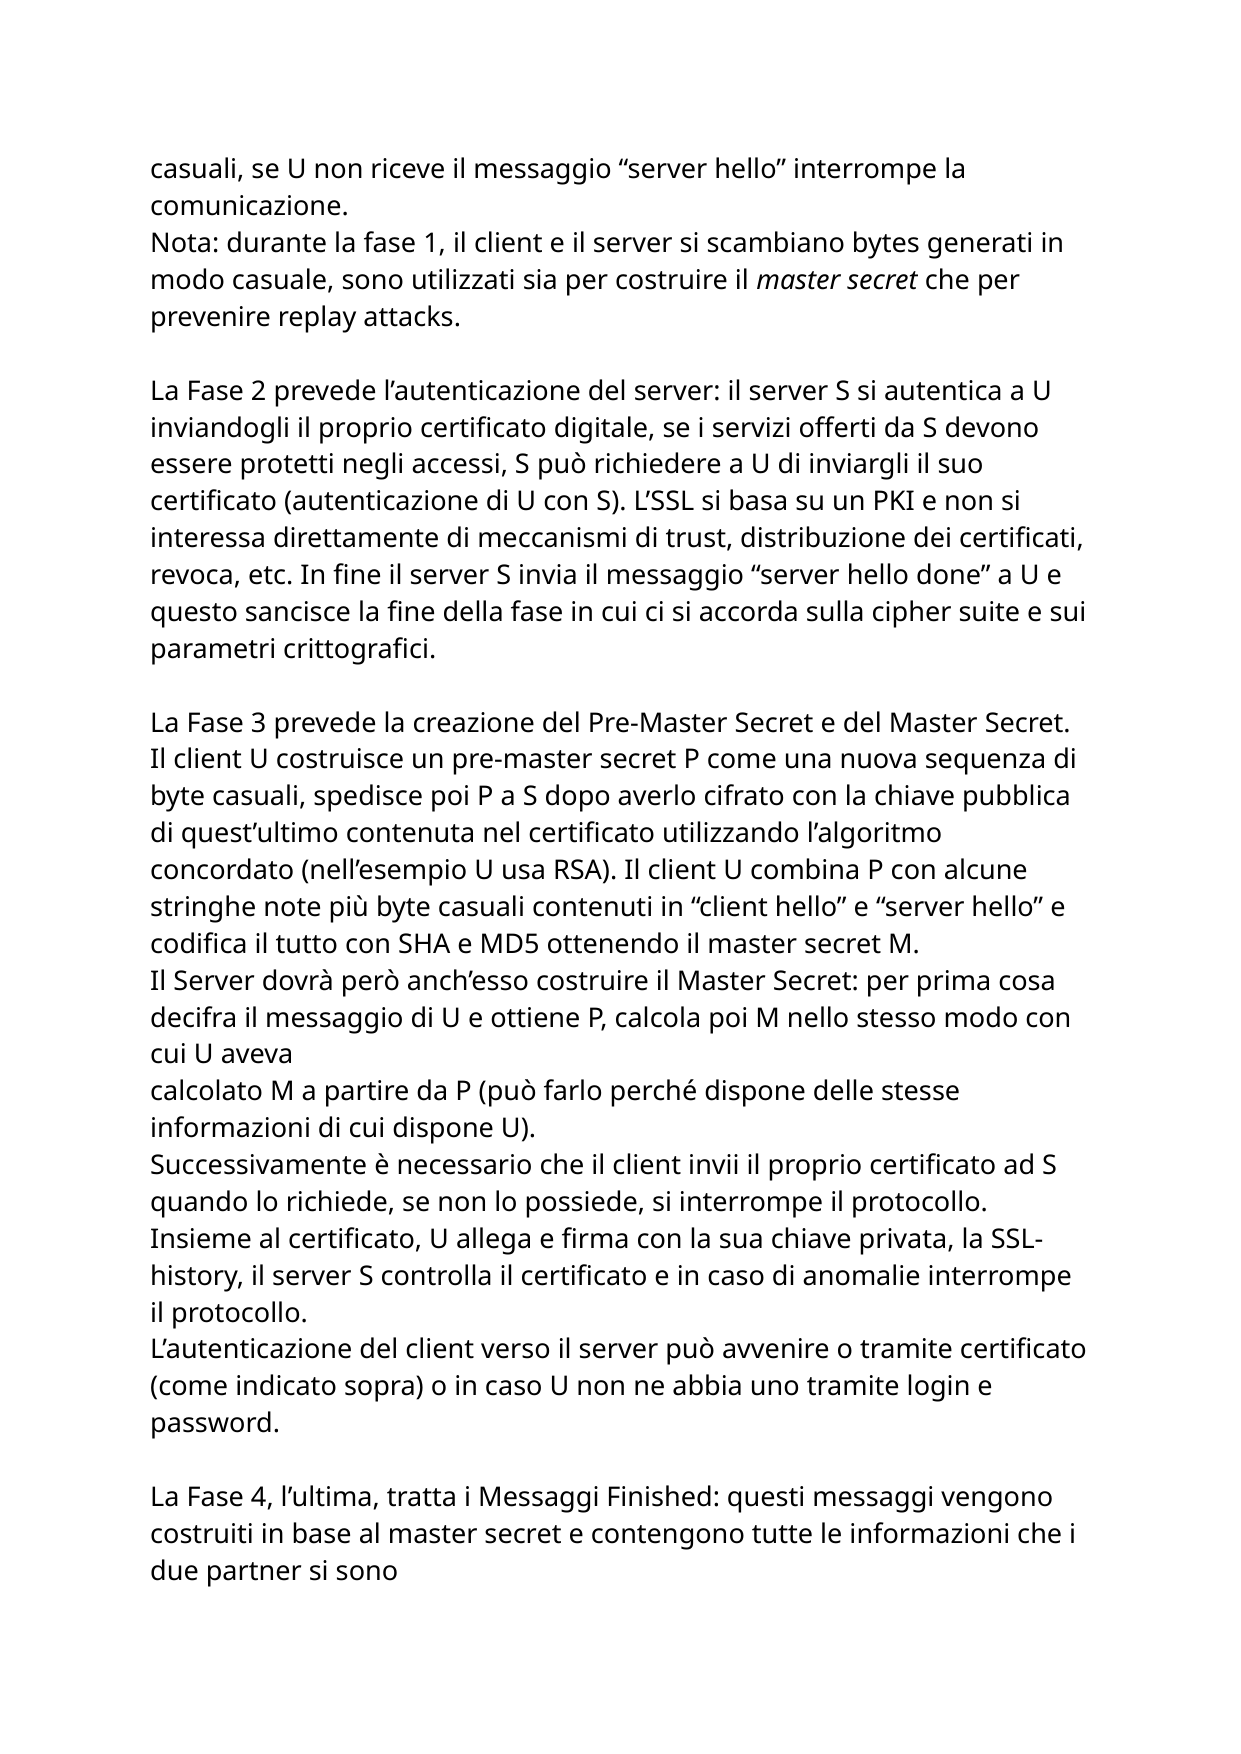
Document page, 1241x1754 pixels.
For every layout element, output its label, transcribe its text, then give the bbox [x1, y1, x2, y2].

text La Fase 4, l’ultima, tratta i Messaggi Finished: questi messaggi vengono costruiti in base al master secret e contengono tutte le informazioni che i due partner si sono [150, 1477, 1090, 1588]
text Successivamente è necessario che il client invii il proprio certificato ad S quando lo richiede, se non lo possiede, si interrompe il protocollo. Insieme al certificato, U allega e firma con la sua chiave privata, la SSL-history, il server S controlla il certificato e in caso di anomalie interrompe il protocollo. [150, 1146, 1090, 1330]
text calcolato M a partire da P (può farlo perché dispone delle stesse informazioni di cui dispone U). [150, 1072, 1090, 1146]
text casuali, se U non riceve il messaggio “server hello” interrompe la comunicazione. [150, 150, 1090, 224]
text La Fase 2 prevede l’autenticazione del server: il server S si autentica a U inviandogli il proprio certificato digitale, se i servizi offerti da S devono essere protetti negli accessi, S può richiedere a U di inviargli il suo certificato (autenticazione di U con S). L’SSL si basa su un PKI e non si interessa direttamente di meccanismi di trust, distribuzione dei certificati, revoca, etc. In fine il server S invia il messaggio “server hello done” a U e questo sancisce la fine della fase in cui ci si accorda sulla cipher suite e sui parametri crittografici. [150, 371, 1090, 666]
text La Fase 3 prevede la creazione del Pre-Master Secret e del Master Secret. Il client U costruisce un pre-master secret P come una nuova sequenza di byte casuali, spedisce poi P a S dopo averlo cifrato con la chiave pubblica di quest’ultimo contenuta nel certificato utilizzando l’algoritmo concordato (nell’esempio U usa RSA). Il client U combina P con alcune stringhe note più byte casuali contenuti in “client hello” e “server hello” e codifica il tutto con SHA e MD5 ottenendo il master secret M. [150, 703, 1090, 961]
text L’autenticazione del client verso il server può avvenire o tramite certificato (come indicato sopra) o in caso U non ne abbia uno tramite login e password. [150, 1330, 1090, 1441]
text Nota: durante la fase 1, il client e il server si scambiano bytes generati in modo casuale, sono utilizzati sia per costruire il master secret che per prevenire replay attacks. [150, 224, 1090, 334]
text Il Server dovrà però anch’esso costruire il Master Secret: per prima cosa decifra il messaggio di U e ottiene P, calcola poi M nello stesso modo con cui U aveva [150, 961, 1090, 1072]
